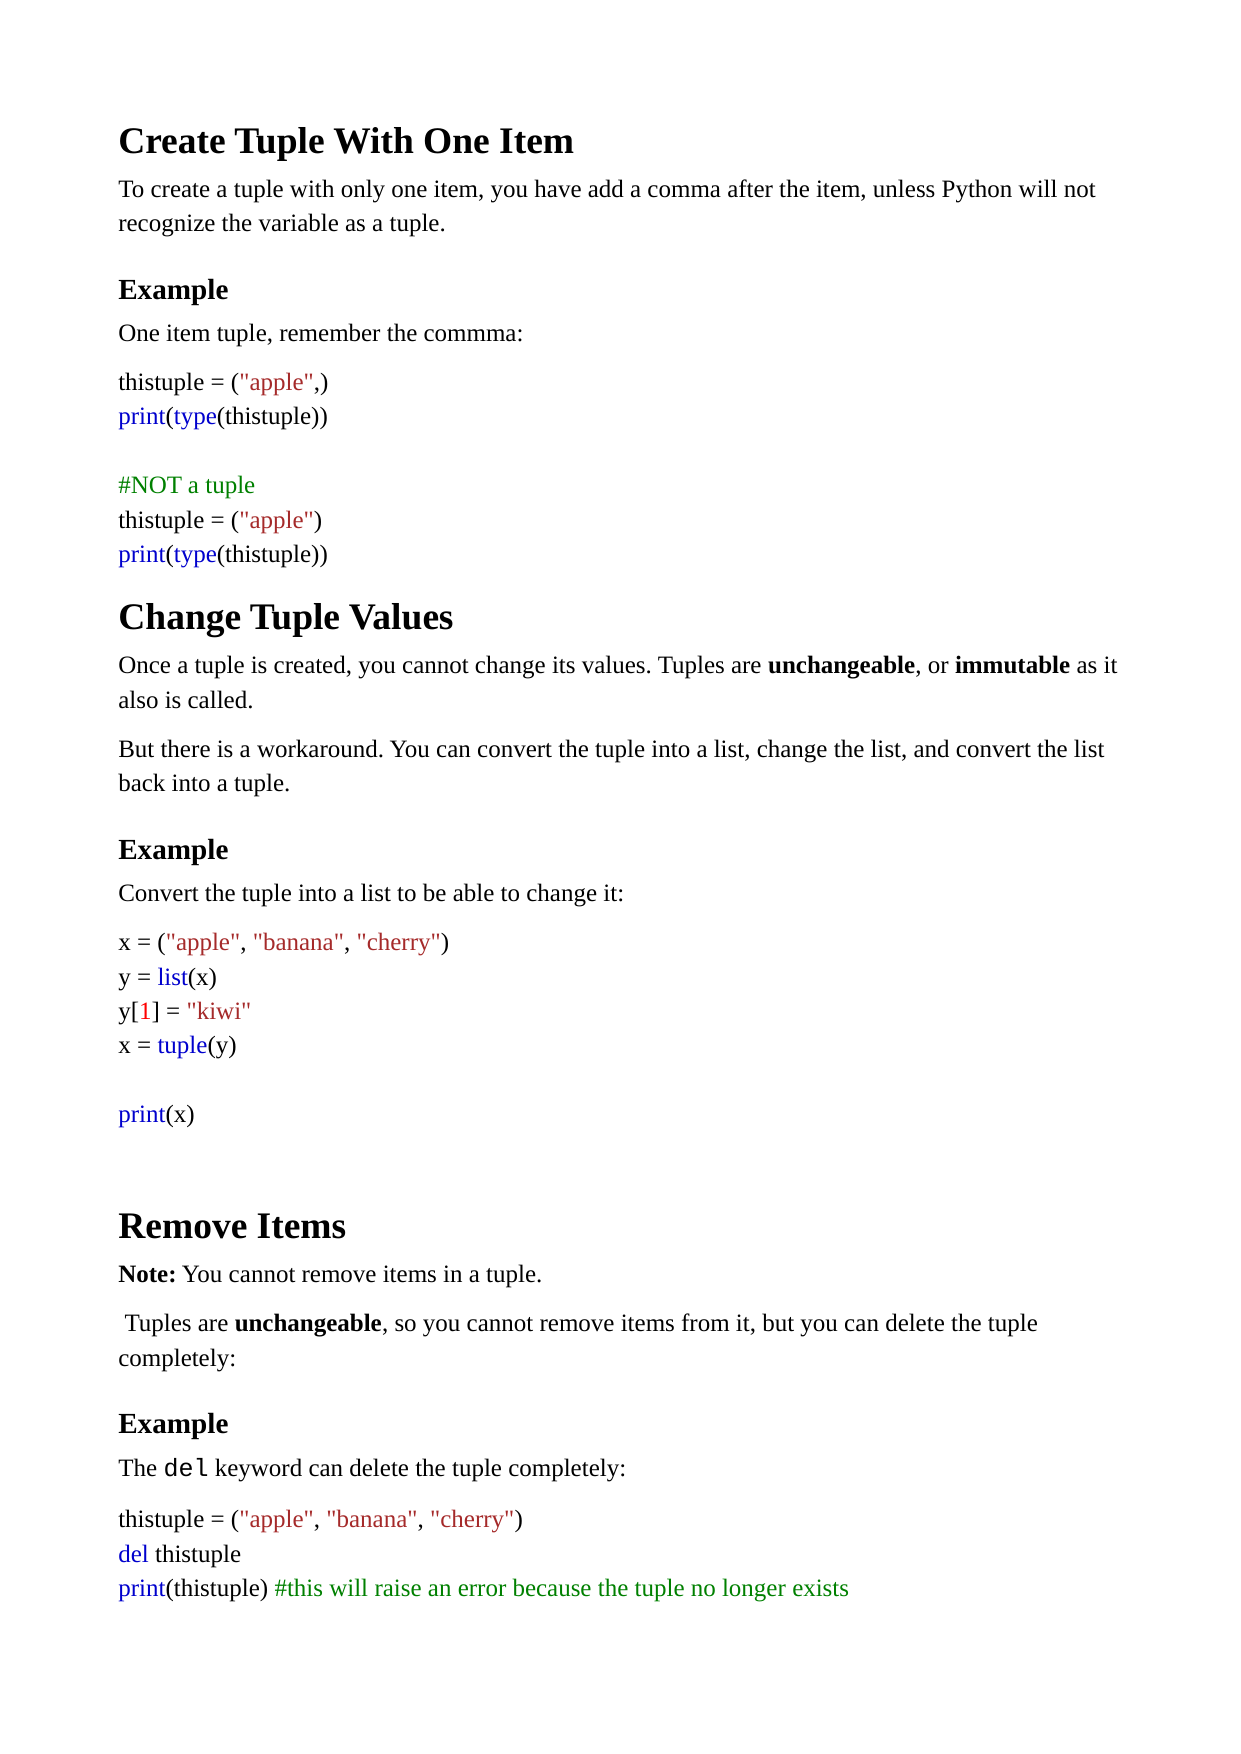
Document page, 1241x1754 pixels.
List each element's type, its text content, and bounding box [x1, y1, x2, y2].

text thistuple = ("apple",) print(type(thistuple)) #NOT a tuple thistuple = ("apple") print(type(thistuple)) [118, 367, 1122, 568]
subtitle Remove Items [118, 1204, 1122, 1247]
text Convert the tuple into a list to be able to change it: [118, 878, 1122, 907]
text Tuples are unchangeable, so you cannot remove items from it, but you can delete the tuple completely: [118, 1308, 1122, 1372]
subtitle Create Tuple With One Item [118, 118, 1122, 161]
subtitle Example [118, 272, 1122, 305]
subtitle Change Tuple Values [118, 595, 1122, 638]
text One item tuple, remember the commma: [118, 318, 1122, 347]
text The del keyword can delete the tuple completely: [118, 1453, 1122, 1483]
text x = ("apple", "banana", "cherry") y = list(x) y[1] = "kiwi" x = tuple(y) print(x) [118, 927, 1122, 1128]
text But there is a workaround. You can convert the tuple into a list, change the list, and convert the list back into a tuple. [118, 734, 1122, 797]
subtitle Example [118, 1407, 1122, 1440]
text To create a tuple with only one item, you have add a comma after the item, unless Python will not recognize the variable as a tuple. [118, 174, 1122, 237]
text Once a tuple is created, you cannot change its values. Tuples are unchangeable, or immutable as it also is called. [118, 650, 1122, 713]
text Note: You cannot remove items in a tuple. [118, 1259, 1122, 1288]
subtitle Example [118, 832, 1122, 866]
text thistuple = ("apple", "banana", "cherry") del thistuple print(thistuple) #this will raise an error because the tuple no longer exists [118, 1504, 1122, 1602]
